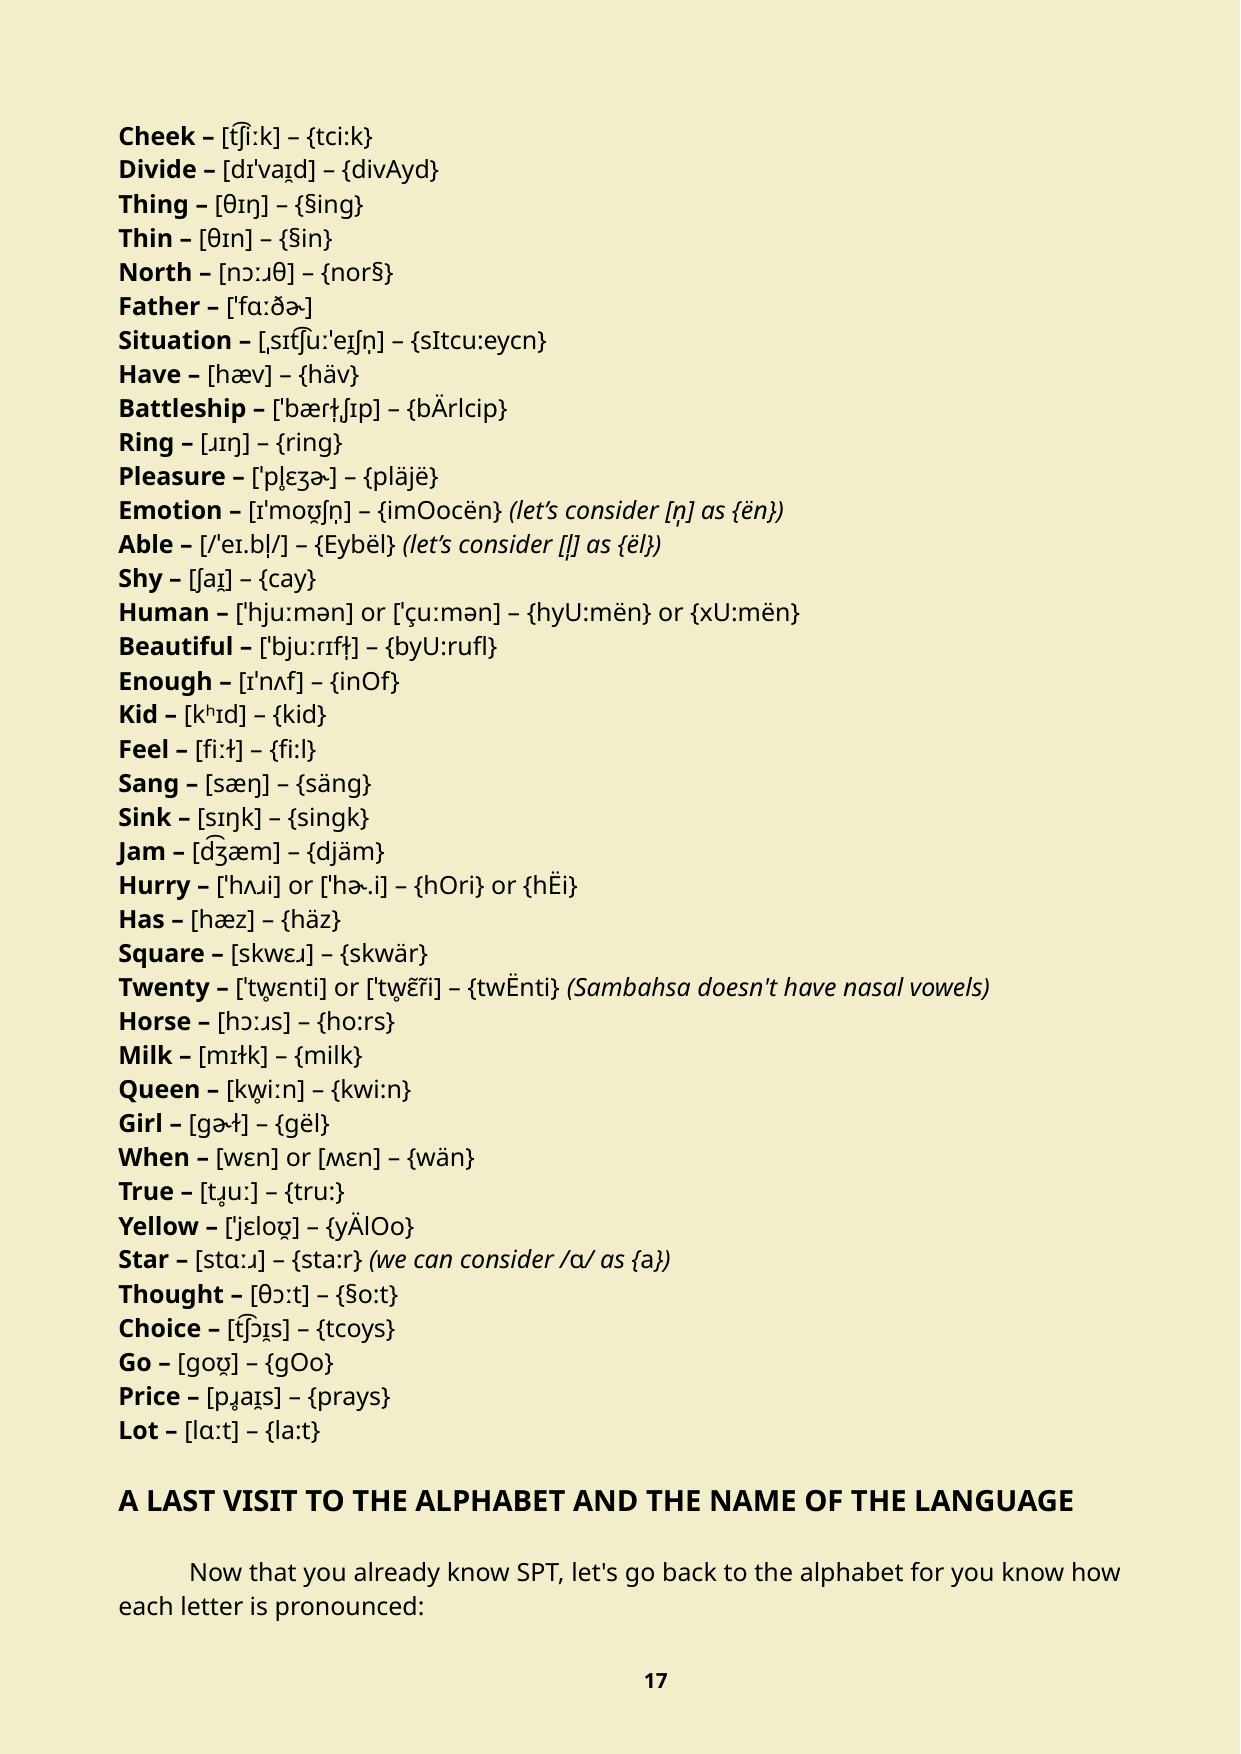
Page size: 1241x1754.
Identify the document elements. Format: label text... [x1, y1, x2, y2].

text Cheek – [t͡ʃiːk] – {tci:k} [118, 118, 1122, 152]
text Human – [ˈhjuːmən] or [ˈçuːmən] – {hyU:mën} or {xU:mën} [118, 595, 1122, 629]
text Battleship – [ˈbæɾɫ̩ˌʃɪp] – {bÄrlcip} [118, 391, 1122, 425]
text True – [tɹ̥uː] – {tru:} [118, 1174, 1122, 1208]
text Able – [/ˈeɪ.bl̩/] – {Eybël} (let’s consider [l̩] as {ël}) [118, 527, 1122, 561]
text When – [wɛn] or [ʍɛn] – {wän} [118, 1140, 1122, 1174]
text Horse – [hɔːɹs] – {ho:rs} [118, 1004, 1122, 1038]
text Square – [skwɛɹ] – {skwär} [118, 936, 1122, 970]
text Girl – [gɚɫ] – {gël} [118, 1106, 1122, 1140]
text Pleasure – [ˈpl̥ɛʒɚ] – {pläjë} [118, 459, 1122, 493]
text Thin – [θɪn] – {§in} [118, 220, 1122, 254]
text Hurry – [ˈhʌɹi] or [ˈhɚ.i] – {hOri} or {hËi} [118, 867, 1122, 902]
text Thing – [θɪŋ] – {§ing} [118, 186, 1122, 220]
text Divide – [dɪˈvaɪ̯d] – {divAyd} [118, 152, 1122, 186]
text Kid – [kʰɪd] – {kid} [118, 697, 1122, 731]
text Go – [goʊ̯] – {gOo} [118, 1344, 1122, 1378]
text Lot – [lɑːt] – {la:t} [118, 1412, 1122, 1447]
text Queen – [kw̥iːn] – {kwi:n} [118, 1072, 1122, 1106]
text Has – [hæz] – {häz} [118, 902, 1122, 936]
text Emotion – [ɪˈmoʊ̯ʃn̩] – {imOocën} (let’s consider [n̩] as {ën}) [118, 493, 1122, 527]
text Star – [stɑːɹ] – {sta:r} (we can consider /ɑ/ as {a}) [118, 1242, 1122, 1276]
text Beautiful – [ˈbjuːɾɪfɫ̩] – {byU:rufl} [118, 629, 1122, 663]
text Twenty – [ˈtw̥ɛnti] or [ˈtw̥ɛ̃ɾ̃i] – {twËnti} (Sambahsa doesn't have nasal vowels) [118, 970, 1122, 1004]
text Feel – [fiːɫ] – {fi:l} [118, 731, 1122, 765]
text Thought – [θɔːt] – {§o:t} [118, 1276, 1122, 1310]
text Father – [ˈfɑːðɚ] [118, 288, 1122, 322]
text Choice – [t͡ʃɔɪ̯s] – {tcoys} [118, 1310, 1122, 1344]
subtitle A LAST VISIT TO THE ALPHABET AND THE NAME OF THE LANGUAGE [118, 1481, 1122, 1520]
text Sang – [sæŋ] – {säng} [118, 765, 1122, 799]
text Now that you already know SPT, let's go back to the alphabet for you know how each letter is pronounced: [118, 1554, 1122, 1622]
text Have – [hæv] – {häv} [118, 357, 1122, 391]
text Sink – [sɪŋk] – {singk} [118, 799, 1122, 833]
text Ring – [ɹɪŋ] – {ring} [118, 425, 1122, 459]
text Situation – [ˌsɪt͡ʃuːˈeɪ̯ʃn̩] – {sItcu:eycn} [118, 322, 1122, 357]
text North – [nɔːɹθ] – {nor§} [118, 254, 1122, 288]
text Yellow – [ˈjɛloʊ̯] – {yÄlOo} [118, 1208, 1122, 1242]
text Jam – [d͡ʒæm] – {djäm} [118, 833, 1122, 867]
text Shy – [ʃaɪ̯] – {cay} [118, 561, 1122, 595]
text Price – [pɹ̥aɪ̯s] – {prays} [118, 1378, 1122, 1412]
text Milk – [mɪɫk] – {milk} [118, 1038, 1122, 1072]
text Enough – [ɪˈnʌf] – {inOf} [118, 663, 1122, 697]
